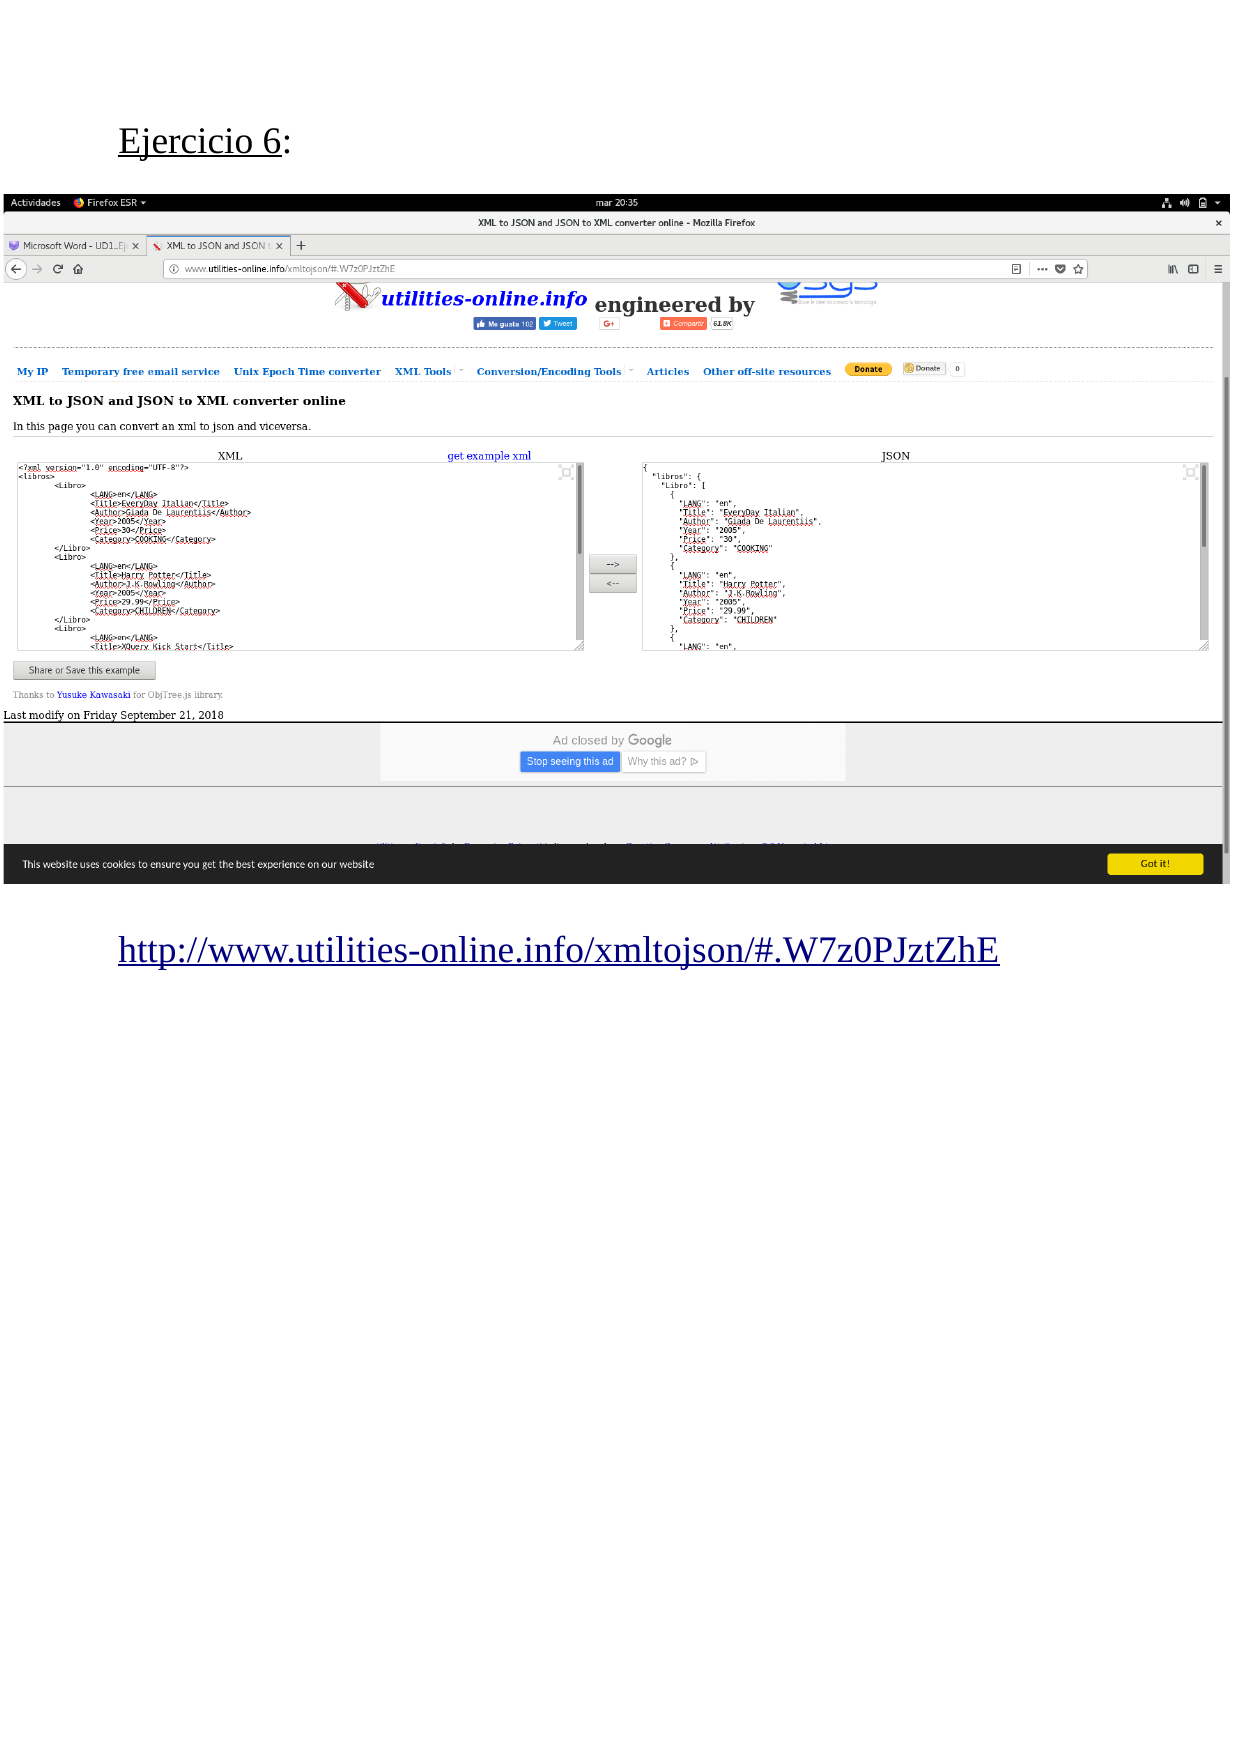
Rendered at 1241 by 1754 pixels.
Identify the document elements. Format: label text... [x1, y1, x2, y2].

text http://www.utilities-online.info/xmltojson/#.W7z0PJztZhE [118, 927, 1122, 970]
picture [3, 194, 1230, 884]
text Ejercicio 6: [118, 118, 1122, 161]
